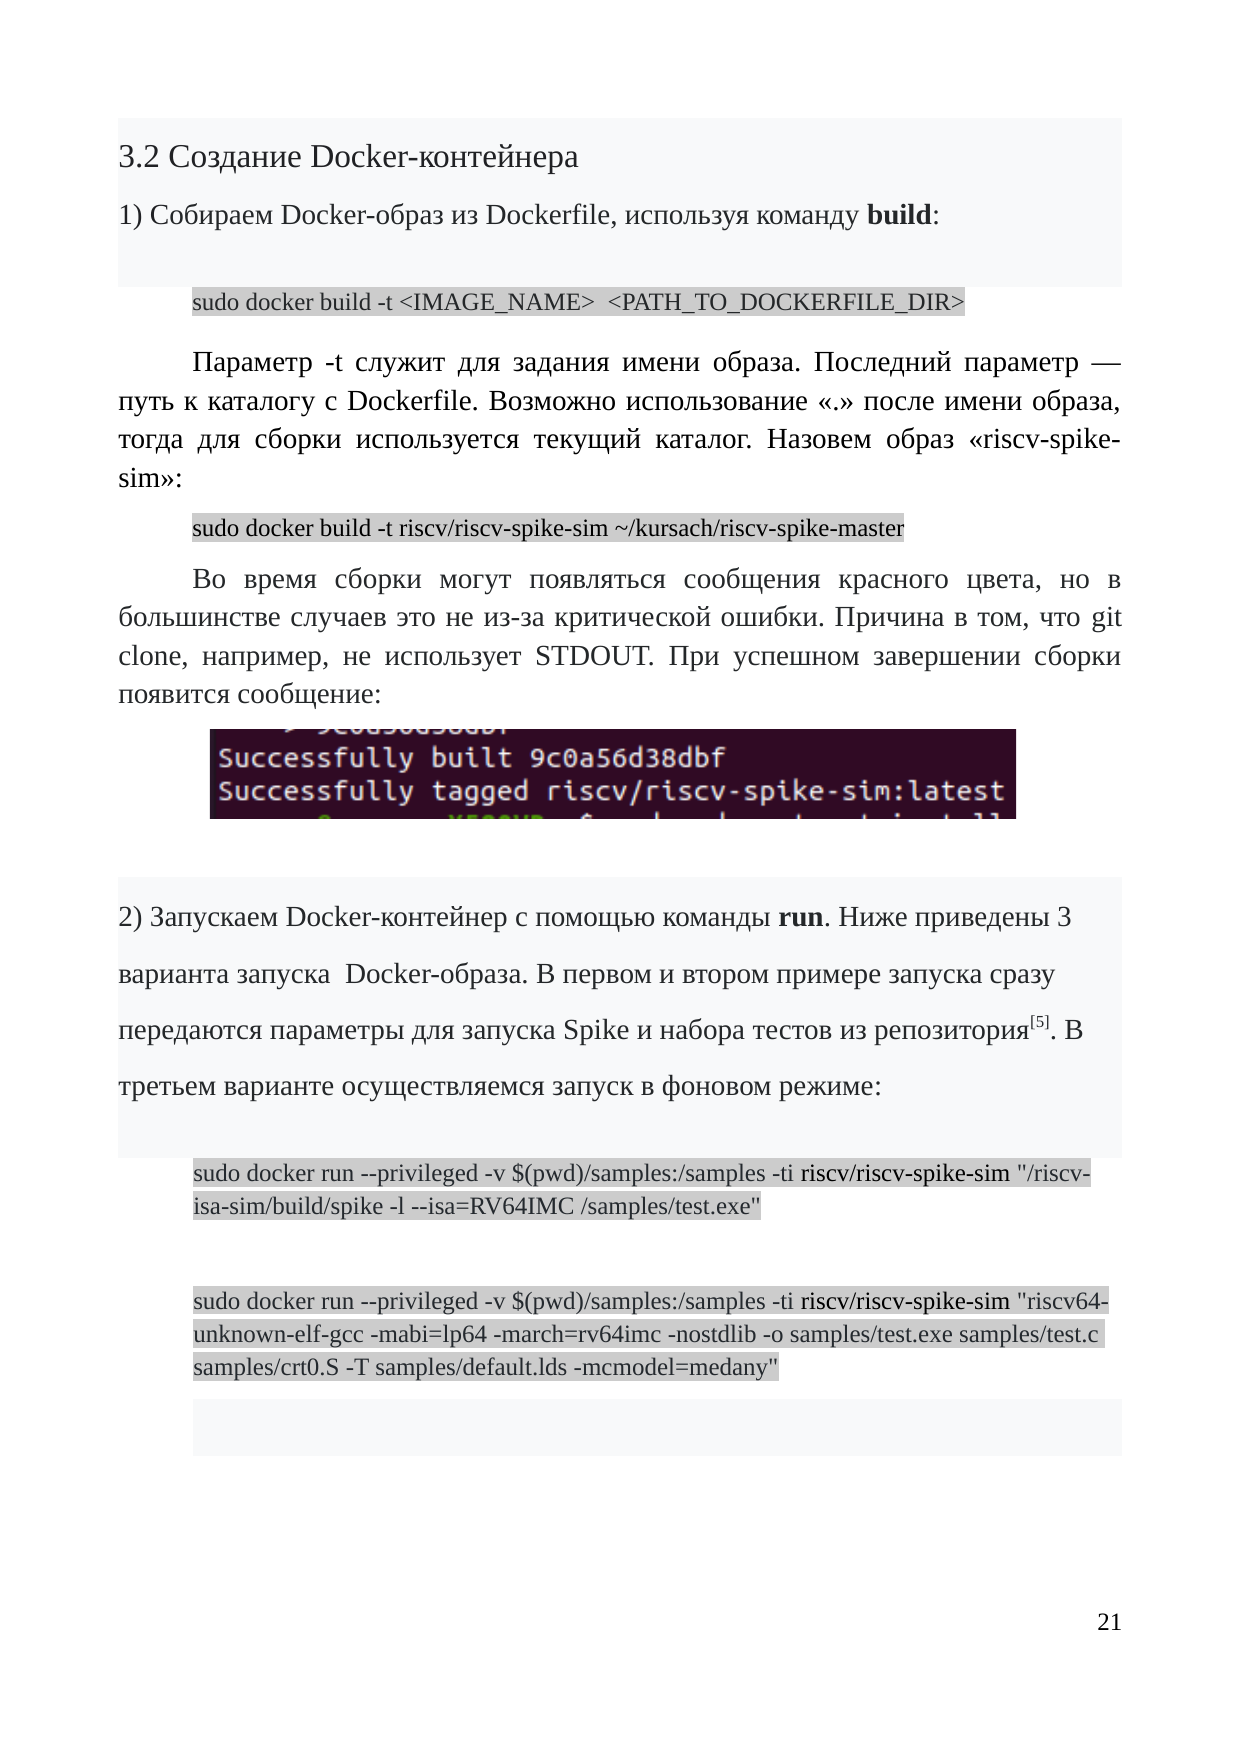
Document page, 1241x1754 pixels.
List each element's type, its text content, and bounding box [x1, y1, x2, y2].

picture [209, 729, 1017, 819]
text sudo docker build -t riscv/riscv-spike-sim ~/kursach/riscv-spike-master [118, 513, 1122, 542]
text sudo docker run --privileged -v $(pwd)/samples:/samples -ti riscv/riscv-spike-sim "/riscv-isa-sim/build/spike -l --isa=RV64IMC /samples/test.exe" [193, 1158, 1122, 1220]
text Во время сборки могут появляться сообщения красного цвета, но в большинстве случаев это не из-за критической ошибки. Причина в том, что git clone, например, не использует STDOUT. При успешном завершении сборки появится сообщение: [118, 561, 1122, 710]
text 1) Собираем Docker-образ из Dockerfile, используя команду build: [118, 174, 1122, 231]
text 3.2 Создание Docker-контейнера [118, 118, 1122, 174]
text sudo docker build -t <IMAGE_NAME> <PATH_TO_DOCKERFILE_DIR> [118, 287, 1122, 316]
text sudo docker run --privileged -v $(pwd)/samples:/samples -ti riscv/riscv-spike-sim "riscv64-unknown-elf-gcc -mabi=lp64 -march=rv64imc -nostdlib -o samples/test.exe samples/test.c samples/crt0.S -T samples/default.lds -mcmodel=medany" [193, 1286, 1122, 1381]
text Параметр -t служит для задания имени образа. Последний параметр — путь к каталогу с Dockerfile. Возможно использование «.» после имени образа, тогда для сборки используется текущий каталог. Назовем образ «riscv-spike-sim»: [118, 344, 1122, 493]
text 2) Запускаем Docker-контейнер с помощью команды run. Ниже приведены 3 варианта запуска Docker-образа. В первом и втором примере запуска сразу передаются параметры для запуска Spike и набора тестов из репозитория[5]. В третьем варианте осуществляемся запуск в фоновом режиме: [118, 877, 1122, 1102]
